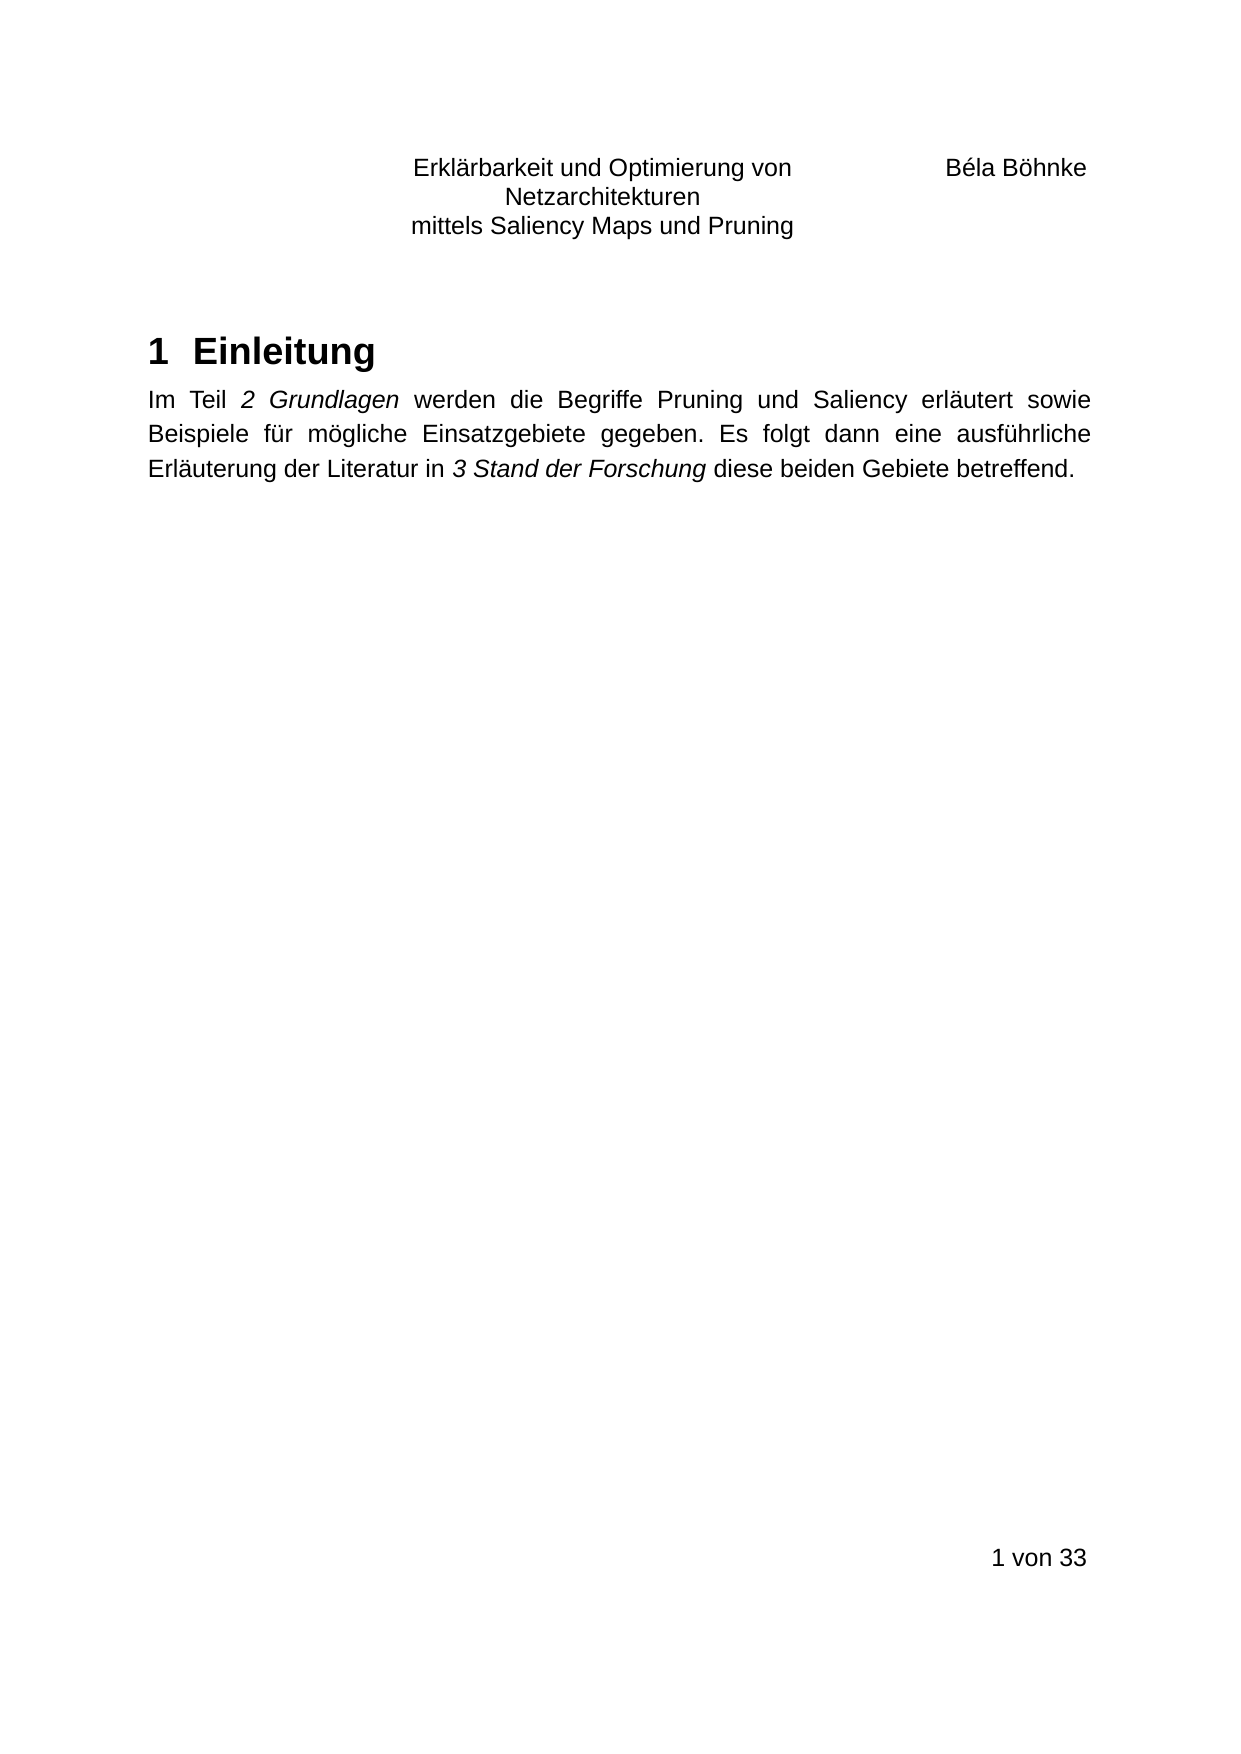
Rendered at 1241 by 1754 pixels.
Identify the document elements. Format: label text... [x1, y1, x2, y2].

subtitle Einleitung [148, 328, 1093, 372]
text Im Teil 2 Grundlagen werden die Begriffe Pruning und Saliency erläutert sowie Beispiele für mögliche Einsatzgebiete gegeben. Es folgt dann eine ausführliche Erläuterung der Literatur in 3 Stand der Forschung diese beiden Gebiete betreffend. [148, 385, 1093, 482]
